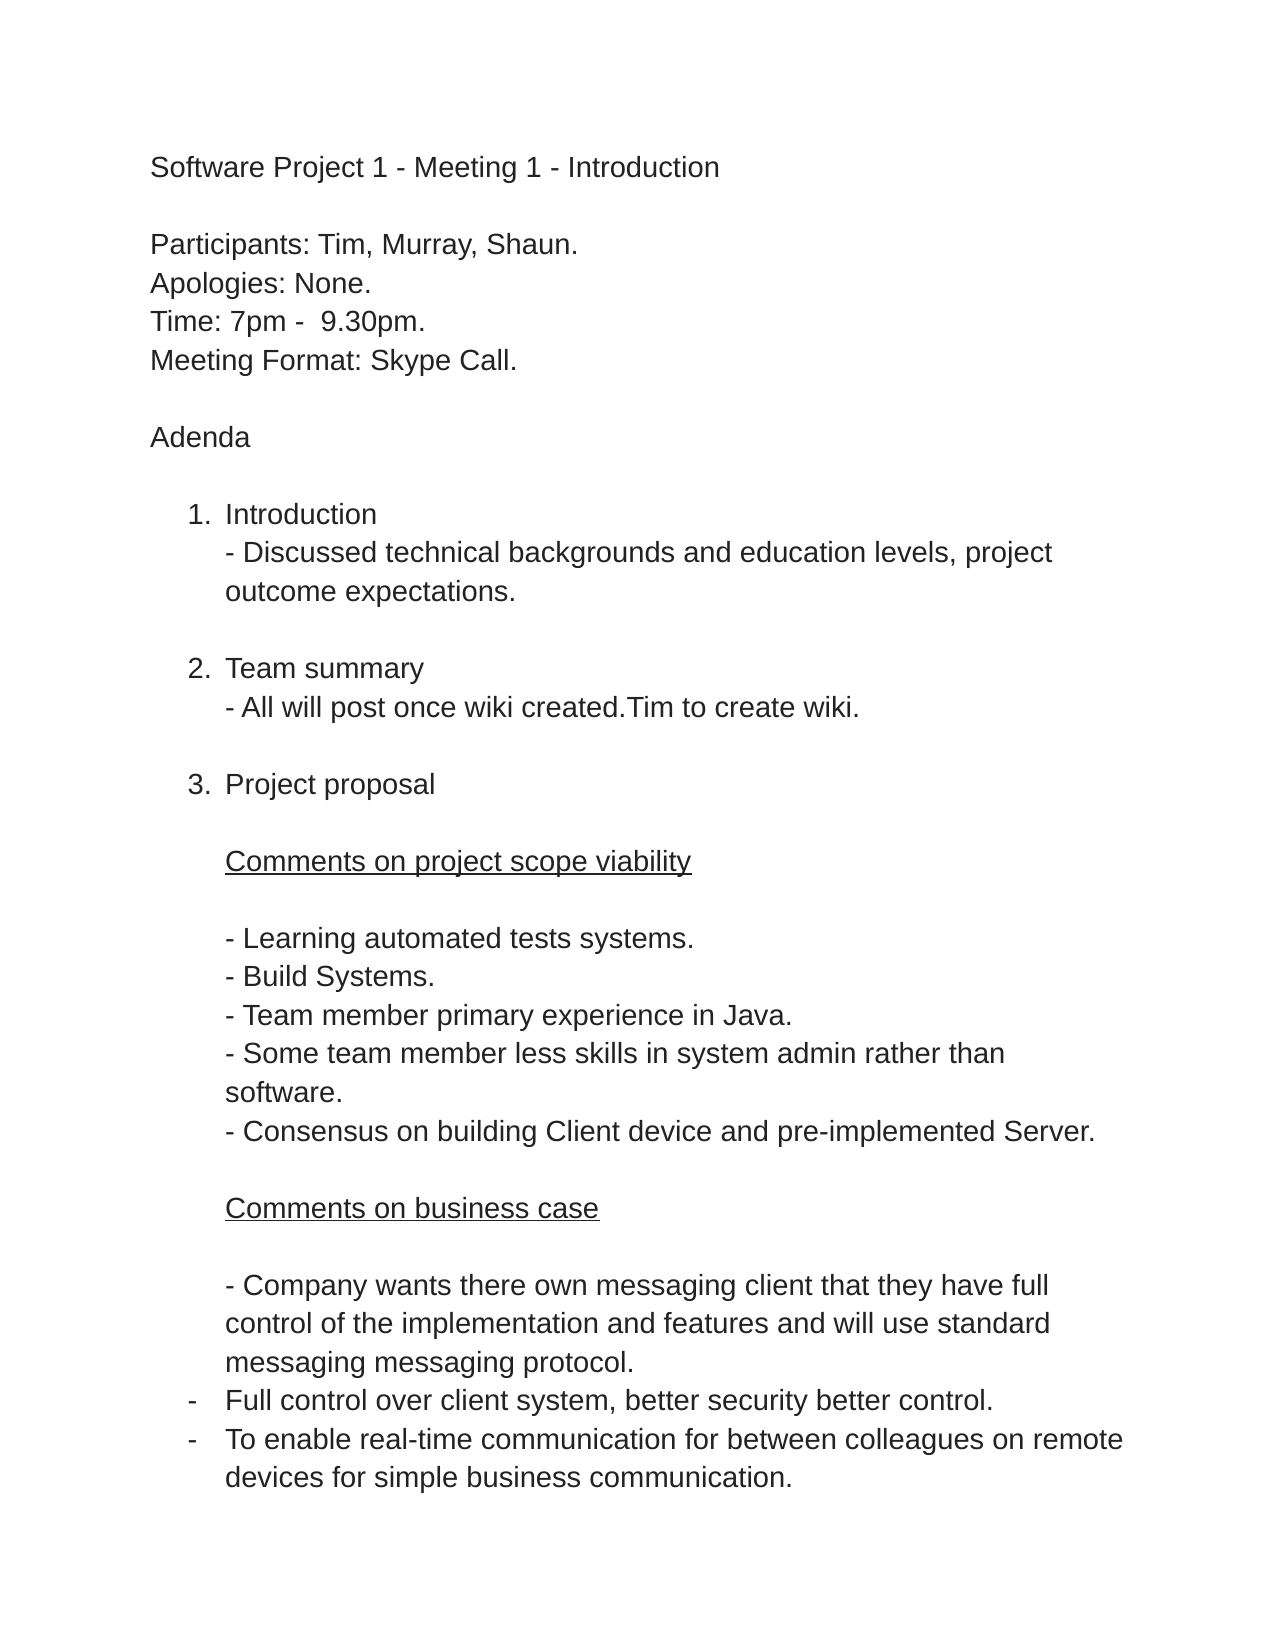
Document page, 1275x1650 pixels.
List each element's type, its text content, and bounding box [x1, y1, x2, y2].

list Team summary - All will post once wiki created.Tim to create wiki. [187, 651, 1125, 762]
list Full control over client system, better security better control. [187, 1383, 1125, 1417]
list To enable real-time communication for between colleagues on remote devices for simple business communication. [187, 1422, 1125, 1494]
list Project proposal Comments on project scope viability - Learning automated tests systems. - Build Systems. - Team member primary experience in Java. - Some team member less skills in system admin rather than software. - Consensus on building Client device and pre-implemented Server. Comments on business case - Company wants there own messaging client that they have full control of the implementation and features and will use standard messaging messaging protocol. [187, 767, 1125, 1378]
list Introduction - Discussed technical backgrounds and education levels, project outcome expectations. [187, 497, 1125, 646]
text Software Project 1 - Meeting 1 - Introduction Participants: Tim, Murray, Shaun. Apologies: None. Time: 7pm - 9.30pm. Meeting Format: Skype Call. Adenda [150, 150, 1125, 492]
